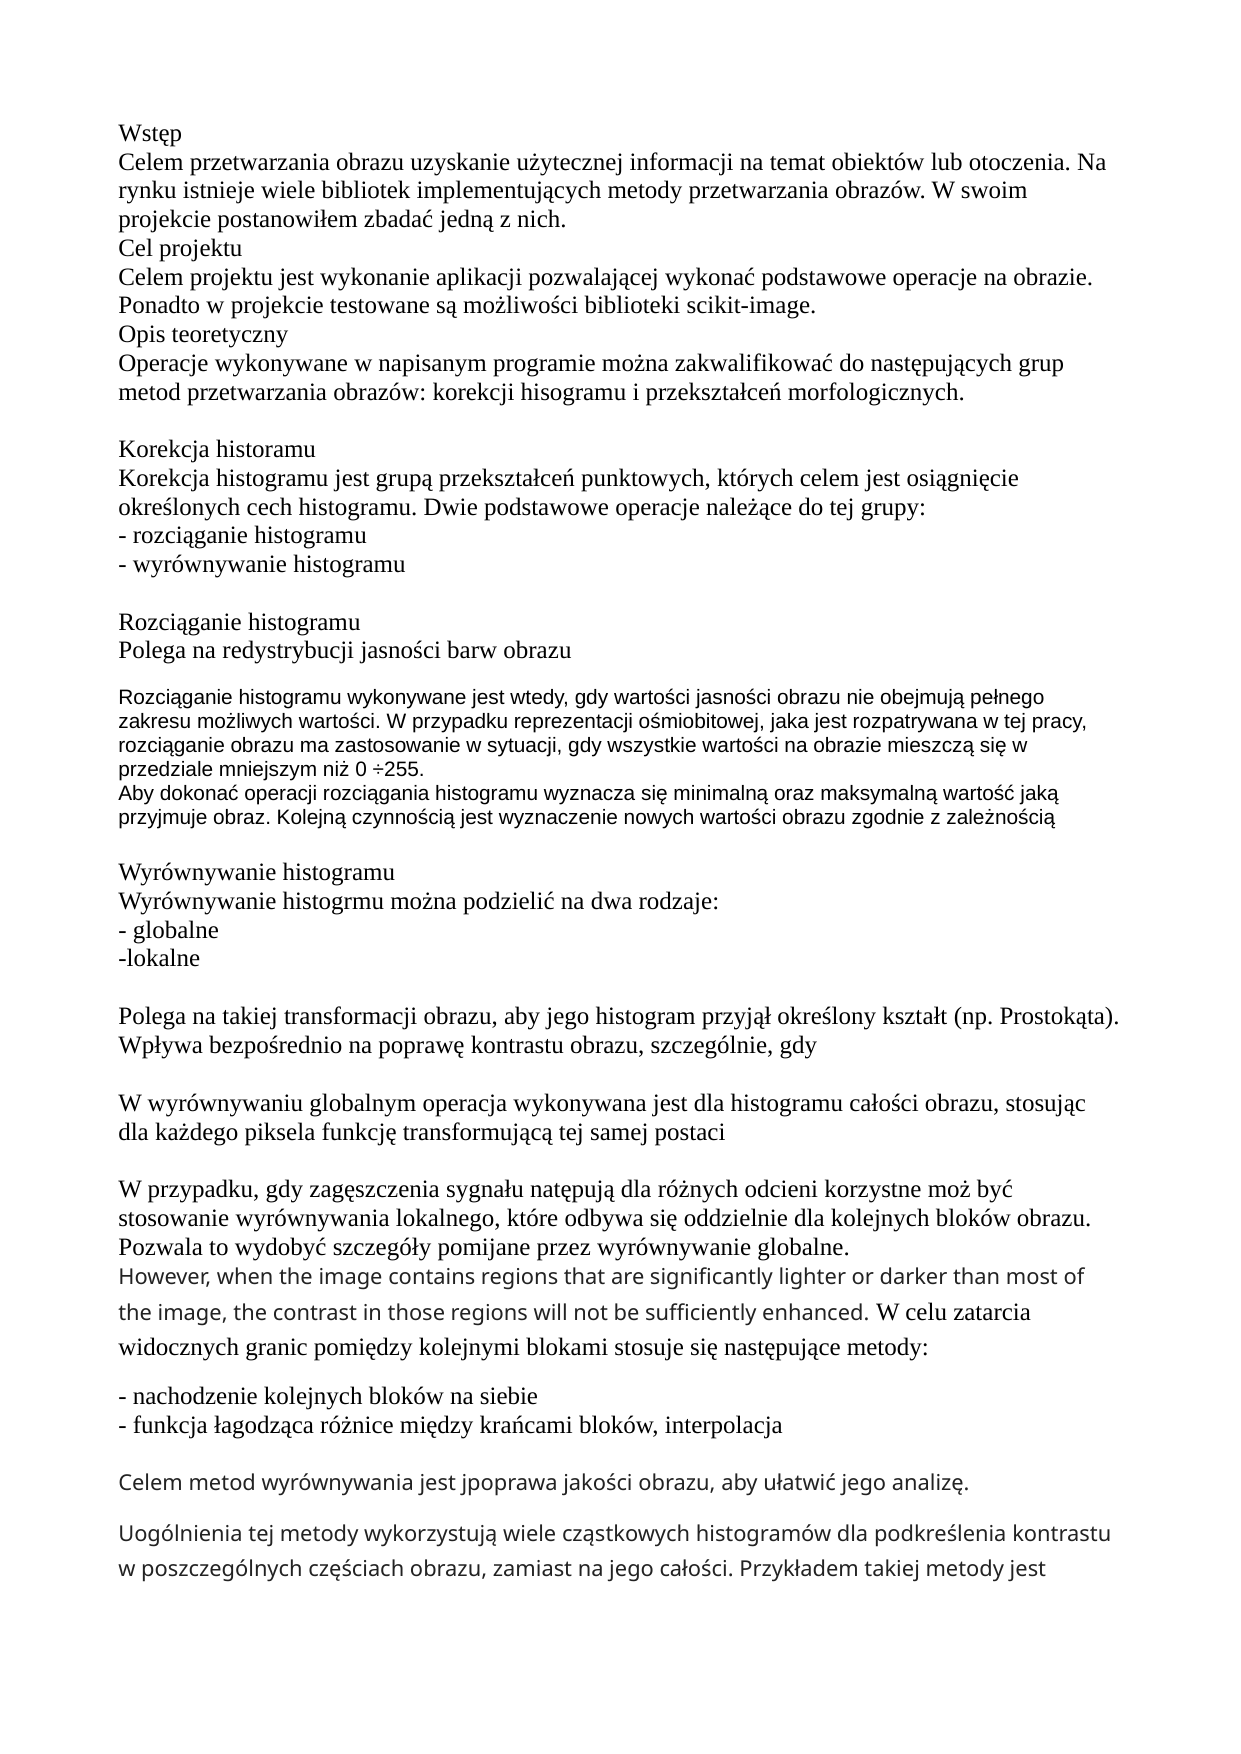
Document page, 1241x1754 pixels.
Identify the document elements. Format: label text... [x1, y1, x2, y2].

text Cel projektu [118, 233, 1122, 262]
text - globalne [118, 915, 1122, 943]
text -lokalne [118, 943, 1122, 972]
text Operacje wykonywane w napisanym programie można zakwalifikować do następujących grup metod przetwarzania obrazów: korekcji hisogramu i przekształceń morfologicznych. [118, 348, 1122, 406]
text Celem projektu jest wykonanie aplikacji pozwalającej wykonać podstawowe operacje na obrazie. Ponadto w projekcie testowane są możliwości biblioteki scikit-image. [118, 262, 1122, 319]
text Opis teoretyczny [118, 319, 1122, 348]
text Wyrównywanie histogrmu można podzielić na dwa rodzaje: [118, 886, 1122, 915]
text Polega na redystrybucji jasności barw obrazu [118, 636, 1122, 664]
text Wstęp [118, 118, 1122, 147]
text However, when the image contains regions that are significantly lighter or darker than most of the image, the contrast in those regions will not be sufficiently enhanced. W celu zatarcia widocznych granic pomiędzy kolejnymi blokami stosuje się następujące metody: [118, 1261, 1122, 1361]
text Korekcja historamu [118, 434, 1122, 463]
text W przypadku, gdy zagęszczenia sygnału natępują dla różnych odcieni korzystne moż być stosowanie wyrównywania lokalnego, które odbywa się oddzielnie dla kolejnych bloków obrazu. Pozwala to wydobyć szczegóły pomijane przez wyrównywanie globalne. [118, 1174, 1122, 1261]
text Rozciąganie histogramu [118, 607, 1122, 636]
text Aby dokonać operacji rozciągania histogramu wyznacza się minimalną oraz maksymalną wartość jaką przyjmuje obraz. Kolejną czynnością jest wyznaczenie nowych wartości obrazu zgodnie z zależnością [118, 781, 1122, 828]
text Celem metod wyrównywania jest jpoprawa jakości obrazu, aby ułatwić jego analizę. [118, 1467, 1122, 1497]
text Polega na takiej transformacji obrazu, aby jego histogram przyjął określony kształt (np. Prostokąta). Wpływa bezpośrednio na poprawę kontrastu obrazu, szczególnie, gdy [118, 1001, 1122, 1059]
text Rozciąganie histogramu wykonywane jest wtedy, gdy wartości jasności obrazu nie obejmują pełnego zakresu możliwych wartości. W przypadku reprezentacji ośmiobitowej, jaka jest rozpatrywana w tej pracy, rozciąganie obrazu ma zastosowanie w sytuacji, gdy wszystkie wartości na obrazie mieszczą się w przedziale mniejszym niż 0 ÷255. [118, 685, 1122, 781]
text - funkcja łagodząca różnice między krańcami bloków, interpolacja [118, 1410, 1122, 1438]
text Celem przetwarzania obrazu uzyskanie użytecznej informacji na temat obiektów lub otoczenia. Na rynku istnieje wiele bibliotek implementujących metody przetwarzania obrazów. W swoim projekcie postanowiłem zbadać jedną z nich. [118, 147, 1122, 233]
text W wyrównywaniu globalnym operacja wykonywana jest dla histogramu całości obrazu, stosując dla każdego piksela funkcję transformującą tej samej postaci [118, 1088, 1122, 1146]
text Uogólnienia tej metody wykorzystują wiele cząstkowych histogramów dla podkreślenia kontrastu w poszczególnych częściach obrazu, zamiast na jego całości. Przykładem takiej metody jest [118, 1518, 1122, 1583]
text - nachodzenie kolejnych bloków na siebie [118, 1381, 1122, 1410]
text Korekcja histogramu jest grupą przekształceń punktowych, których celem jest osiągnięcie określonych cech histogramu. Dwie podstawowe operacje należące do tej grupy: [118, 463, 1122, 521]
text - rozciąganie histogramu [118, 521, 1122, 549]
text - wyrównywanie histogramu [118, 549, 1122, 578]
text Wyrównywanie histogramu [118, 857, 1122, 886]
